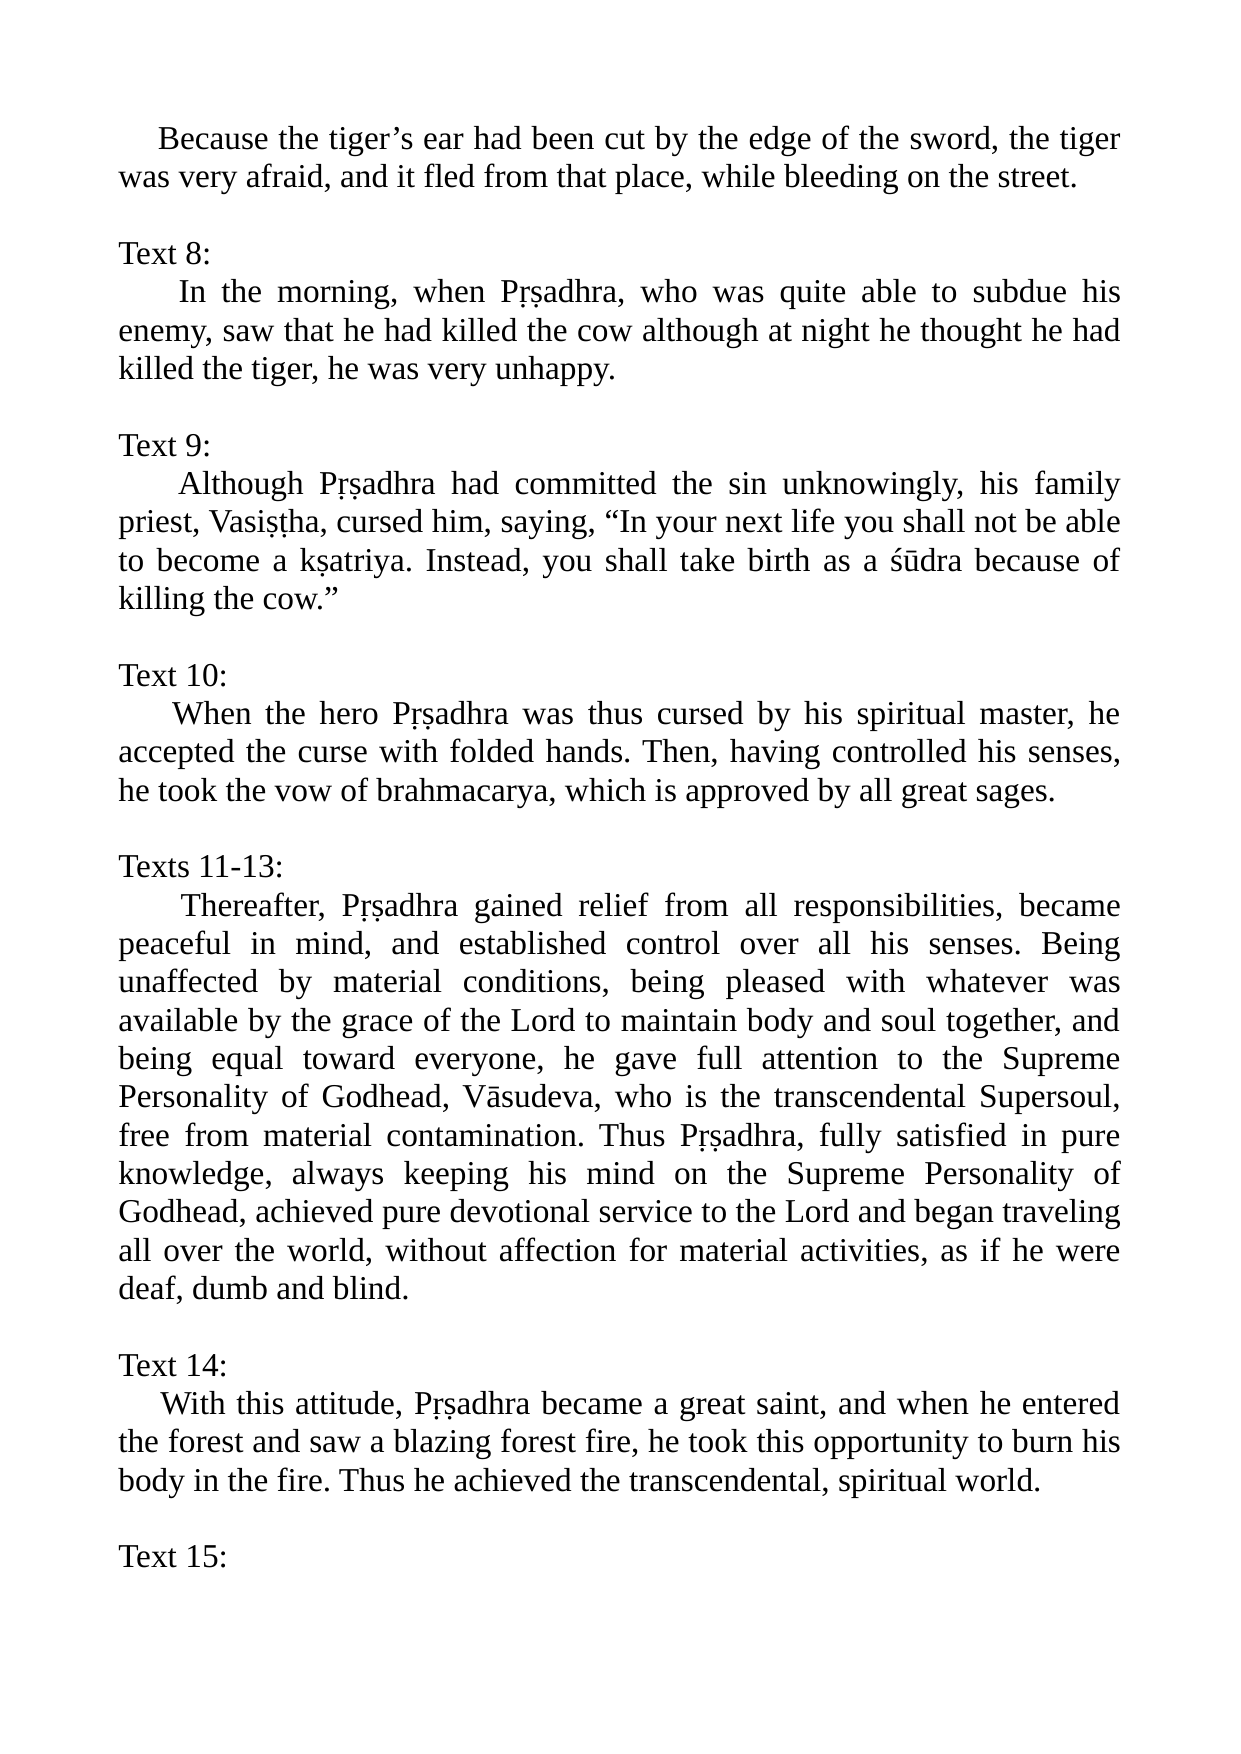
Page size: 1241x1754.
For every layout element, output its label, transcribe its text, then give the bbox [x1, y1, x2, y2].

text With this attitude, Pṛṣadhra became a great saint, and when he entered the forest and saw a blazing forest fire, he took this opportunity to burn his body in the fire. Thus he achieved the transcendental, spiritual world. [118, 1383, 1122, 1498]
text Although Pṛṣadhra had committed the sin unknowingly, his family priest, Vasiṣṭha, cursed him, saying, “In your next life you shall not be able to become a kṣatriya. Instead, you shall take birth as a śūdra because of killing the cow.” [118, 463, 1122, 616]
text Text 10: [118, 655, 1122, 693]
text Text 15: [118, 1536, 1122, 1575]
text Texts 11-13: [118, 846, 1122, 885]
text Because the tiger’s ear had been cut by the edge of the sword, the tiger was very afraid, and it fled from that place, while bleeding on the street. [118, 118, 1122, 195]
text Thereafter, Pṛṣadhra gained relief from all responsibilities, became peaceful in mind, and established control over all his senses. Being unaffected by material conditions, being pleased with whatever was available by the grace of the Lord to maintain body and soul together, and being equal toward everyone, he gave full attention to the Supreme Personality of Godhead, Vāsudeva, who is the transcendental Supersoul, free from material contamination. Thus Pṛṣadhra, fully satisfied in pure knowledge, always keeping his mind on the Supreme Personality of Godhead, achieved pure devotional service to the Lord and began traveling all over the world, without affection for material activities, as if he were deaf, dumb and blind. [118, 885, 1122, 1306]
text Text 14: [118, 1345, 1122, 1383]
text Text 8: [118, 233, 1122, 271]
text When the hero Pṛṣadhra was thus cursed by his spiritual master, he accepted the curse with folded hands. Then, having controlled his senses, he took the vow of brahmacarya, which is approved by all great sages. [118, 693, 1122, 808]
text Text 9: [118, 425, 1122, 463]
text In the morning, when Pṛṣadhra, who was quite able to subdue his enemy, saw that he had killed the cow although at night he thought he had killed the tiger, he was very unhappy. [118, 271, 1122, 386]
